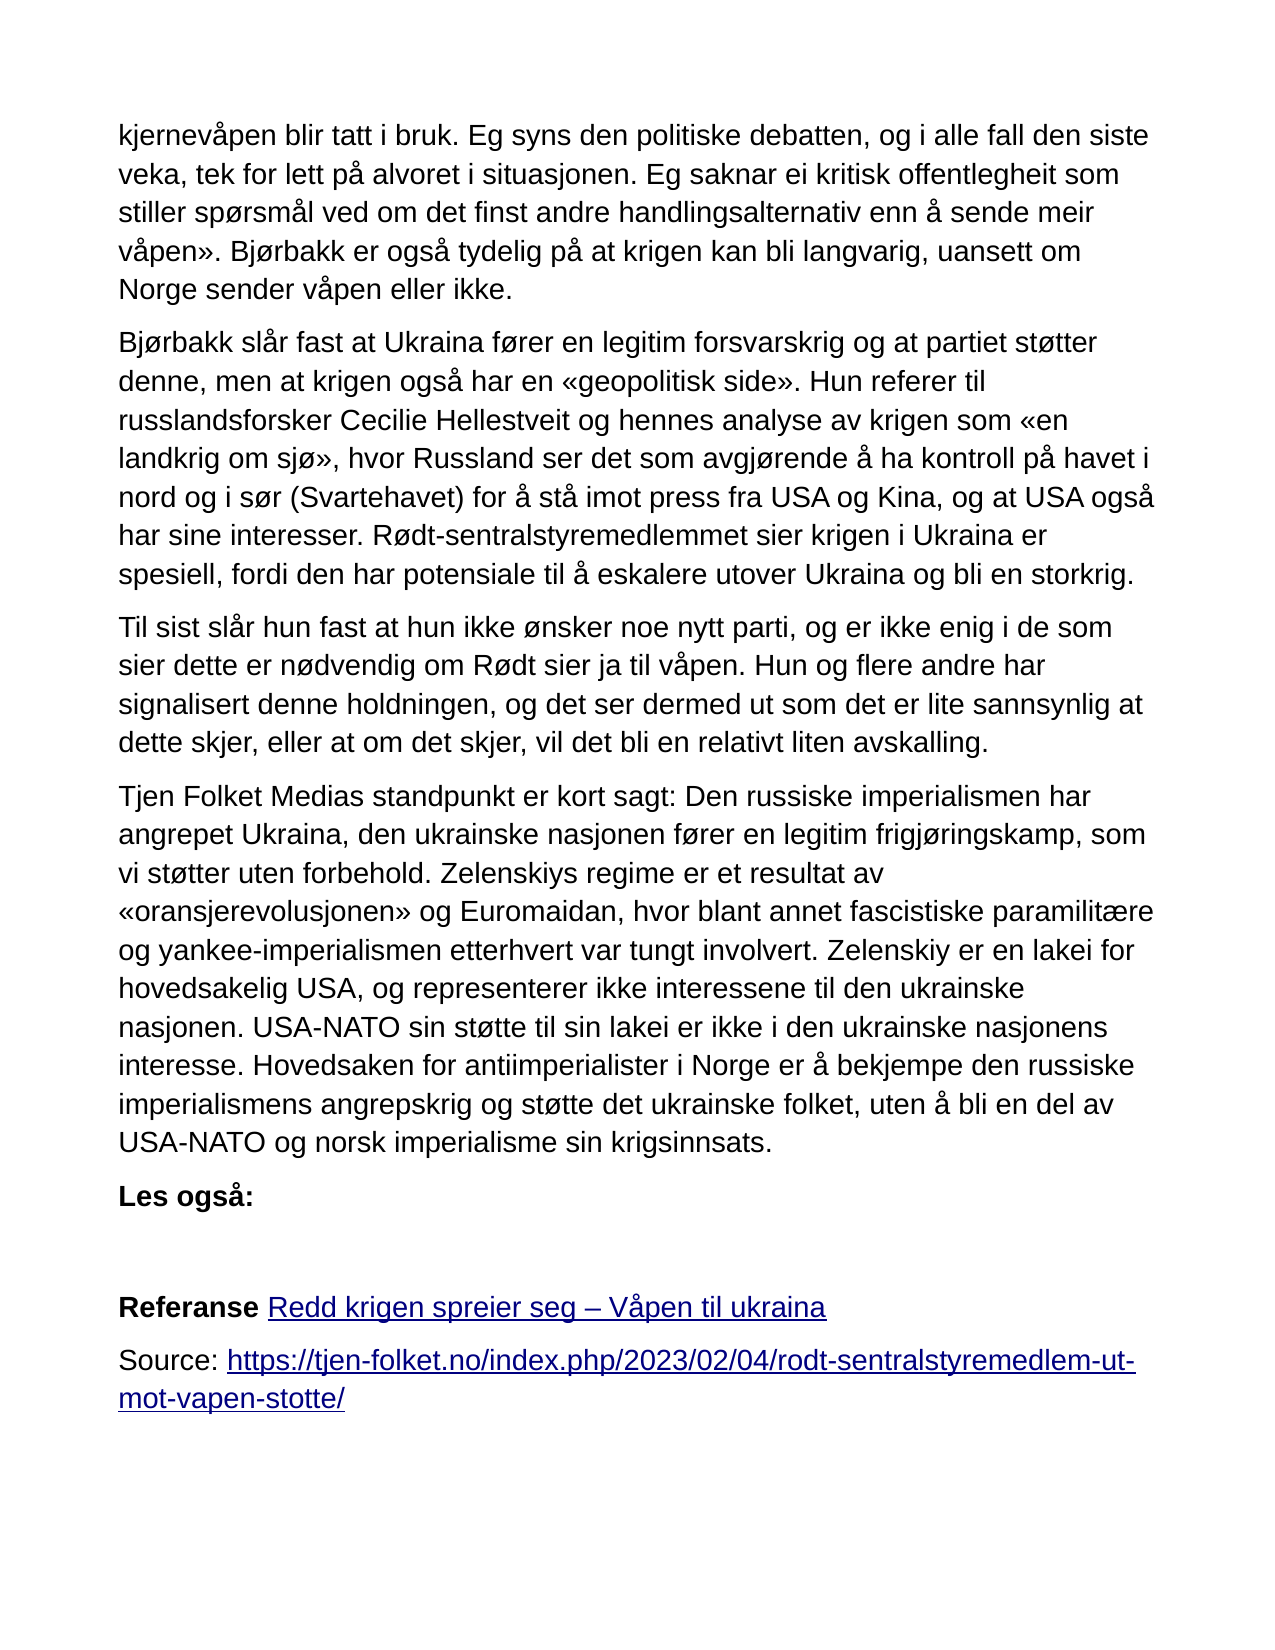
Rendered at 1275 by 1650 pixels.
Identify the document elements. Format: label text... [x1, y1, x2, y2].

text Bjørbakk slår fast at Ukraina fører en legitim forsvarskrig og at partiet støtter denne, men at krigen også har en «geopolitisk side». Hun referer til russlandsforsker Cecilie Hellestveit og hennes analyse av krigen som «en landkrig om sjø», hvor Russland ser det som avgjørende å ha kontroll på havet i nord og i sør (Svartehavet) for å stå imot press fra USA og Kina, og at USA også har sine interesser. Rødt-sentralstyremedlemmet sier krigen i Ukraina er spesiell, fordi den har potensiale til å eskalere utover Ukraina og bli en storkrig. [118, 325, 1157, 590]
text Les også: [118, 1178, 1157, 1212]
text Rødt-ja til våpen kan splitte partiet Åpen splid i Rødt om Ukraina-støtte Ukraina: Hva kan vi lære av krigen og hva vil avgjøre den? Seks viktige spørsmål om krigen i Ukraina Aksjonsuke mot angrepskrigen mot Ukraina Sammenhengen mellom imperialismen og opportunismen [177, 1232, 1098, 1260]
text Tjen Folket Medias standpunkt er kort sagt: Den russiske imperialismen har angrepet Ukraina, den ukrainske nasjonen fører en legitim frigjøringskamp, som vi støtter uten forbehold. Zelenskiys regime er et resultat av «oransjerevolusjonen» og Euromaidan, hvor blant annet fascistiske paramilitære og yankee-imperialismen etterhvert var tungt involvert. Zelenskiy er en lakei for hovedsakelig USA, og representerer ikke interessene til den ukrainske nasjonen. USA-NATO sin støtte til sin lakei er ikke i den ukrainske nasjonens interesse. Hovedsaken for antiimperialister i Norge er å bekjempe den russiske imperialismens angrepskrig og støtte det ukrainske folket, uten å bli en del av USA-NATO og norsk imperialisme sin krigsinnsats. [118, 778, 1157, 1159]
text Referanse Redd krigen spreier seg – Våpen til ukraina [118, 1290, 1157, 1323]
text Til sist slår hun fast at hun ikke ønsker noe nytt parti, og er ikke enig i de som sier dette er nødvendig om Rødt sier ja til våpen. Hun og flere andre har signalisert denne holdningen, og det ser dermed ut som det er lite sannsynlig at dette skjer, eller at om det skjer, vil det bli en relativt liten avskalling. [118, 610, 1157, 759]
text Source: https://tjen-folket.no/index.php/2023/02/04/rodt-sentralstyremedlem-ut-mot-vapen-stotte/ [118, 1343, 1157, 1415]
text kjernevåpen blir tatt i bruk. Eg syns den politiske debatten, og i alle fall den siste veka, tek for lett på alvoret i situasjonen. Eg saknar ei kritisk offentlegheit som stiller spørsmål ved om det finst andre handlingsalternativ enn å sende meir våpen». Bjørbakk er også tydelig på at krigen kan bli langvarig, uansett om Norge sender våpen eller ikke. [118, 118, 1157, 306]
